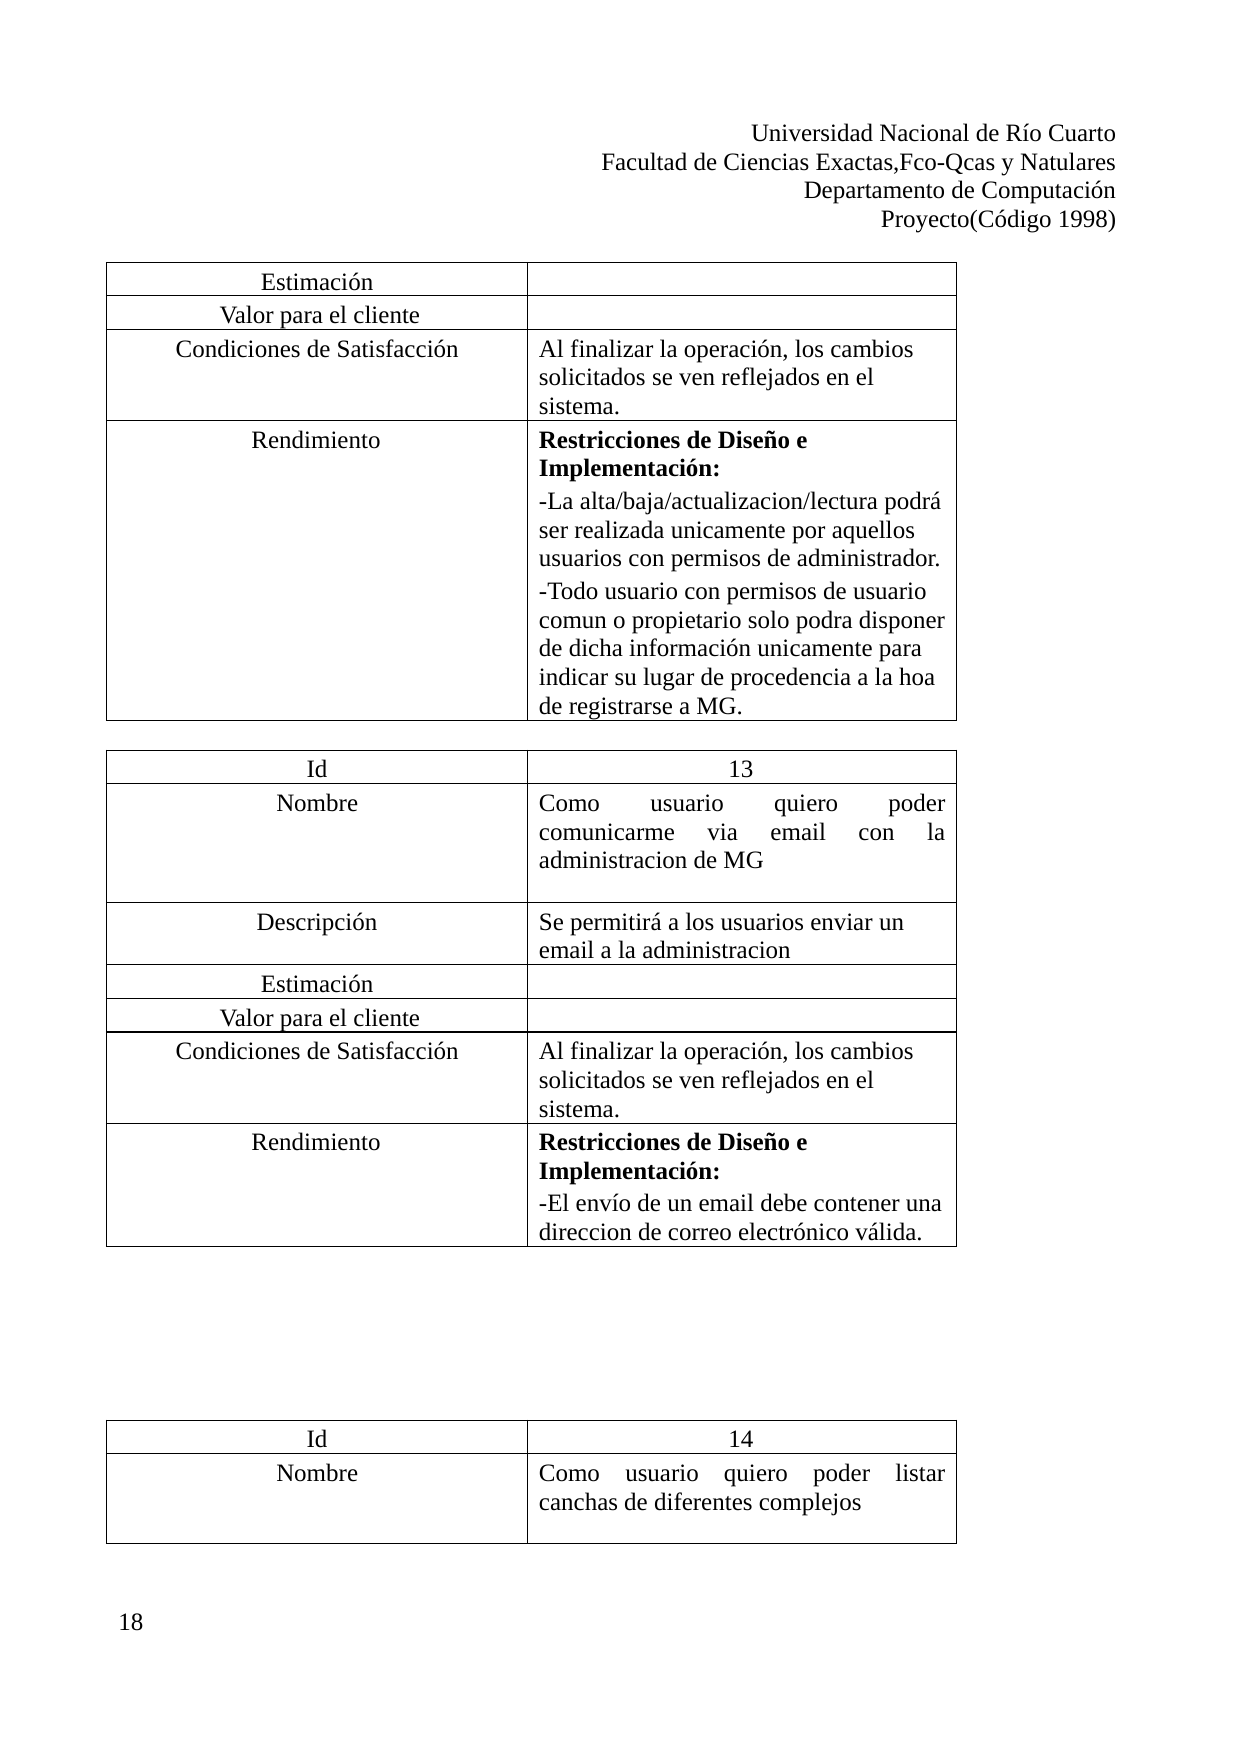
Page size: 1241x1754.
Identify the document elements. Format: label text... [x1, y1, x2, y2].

table_cell Al finalizar la operación, los cambios solicitados se ven reflejados en el sistema. [528, 1033, 956, 1122]
table_cell Como usuario quiero poder listar canchas de diferentes complejos [528, 1454, 956, 1543]
table_cell Rendimiento [107, 1124, 527, 1246]
table_cell Restricciones de Diseño e Implementación: -La alta/baja/actualizacion/lectura podrá ser realizada unicamente por aquellos usuarios con permisos de administrador. -Todo usuario con permisos de usuario comun o propietario solo podra disponer de dicha información unicamente para indicar su lugar de procedencia a la hoa de registrarse a MG. [528, 421, 956, 720]
table_cell Al finalizar la operación, los cambios solicitados se ven reflejados en el sistema. [528, 330, 956, 420]
table_cell Nombre [107, 784, 527, 902]
table_header 14 [528, 1421, 956, 1453]
table_cell Descripción [107, 903, 527, 964]
table_cell [528, 999, 956, 1031]
table_cell Estimación [107, 965, 527, 998]
table_cell Nombre [107, 1454, 527, 1543]
table_cell Estimación [107, 263, 527, 295]
table_header Id [107, 1421, 527, 1453]
table_cell [528, 296, 956, 329]
table_cell Condiciones de Satisfacción [107, 1033, 527, 1122]
table_cell [528, 263, 956, 295]
table_cell [528, 965, 956, 998]
table_cell Valor para el cliente [107, 999, 527, 1031]
table_cell Condiciones de Satisfacción [107, 330, 527, 420]
table_cell Valor para el cliente [107, 296, 527, 329]
table_header 13 [528, 751, 956, 783]
table_cell Restricciones de Diseño e Implementación: -El envío de un email debe contener una direccion de correo electrónico válida. [528, 1124, 956, 1246]
table_cell Como usuario quiero poder comunicarme via email con la administracion de MG [528, 784, 956, 902]
table_header Id [107, 751, 527, 783]
table_cell Rendimiento [107, 421, 527, 720]
table_cell Se permitirá a los usuarios enviar un email a la administracion [528, 903, 956, 964]
